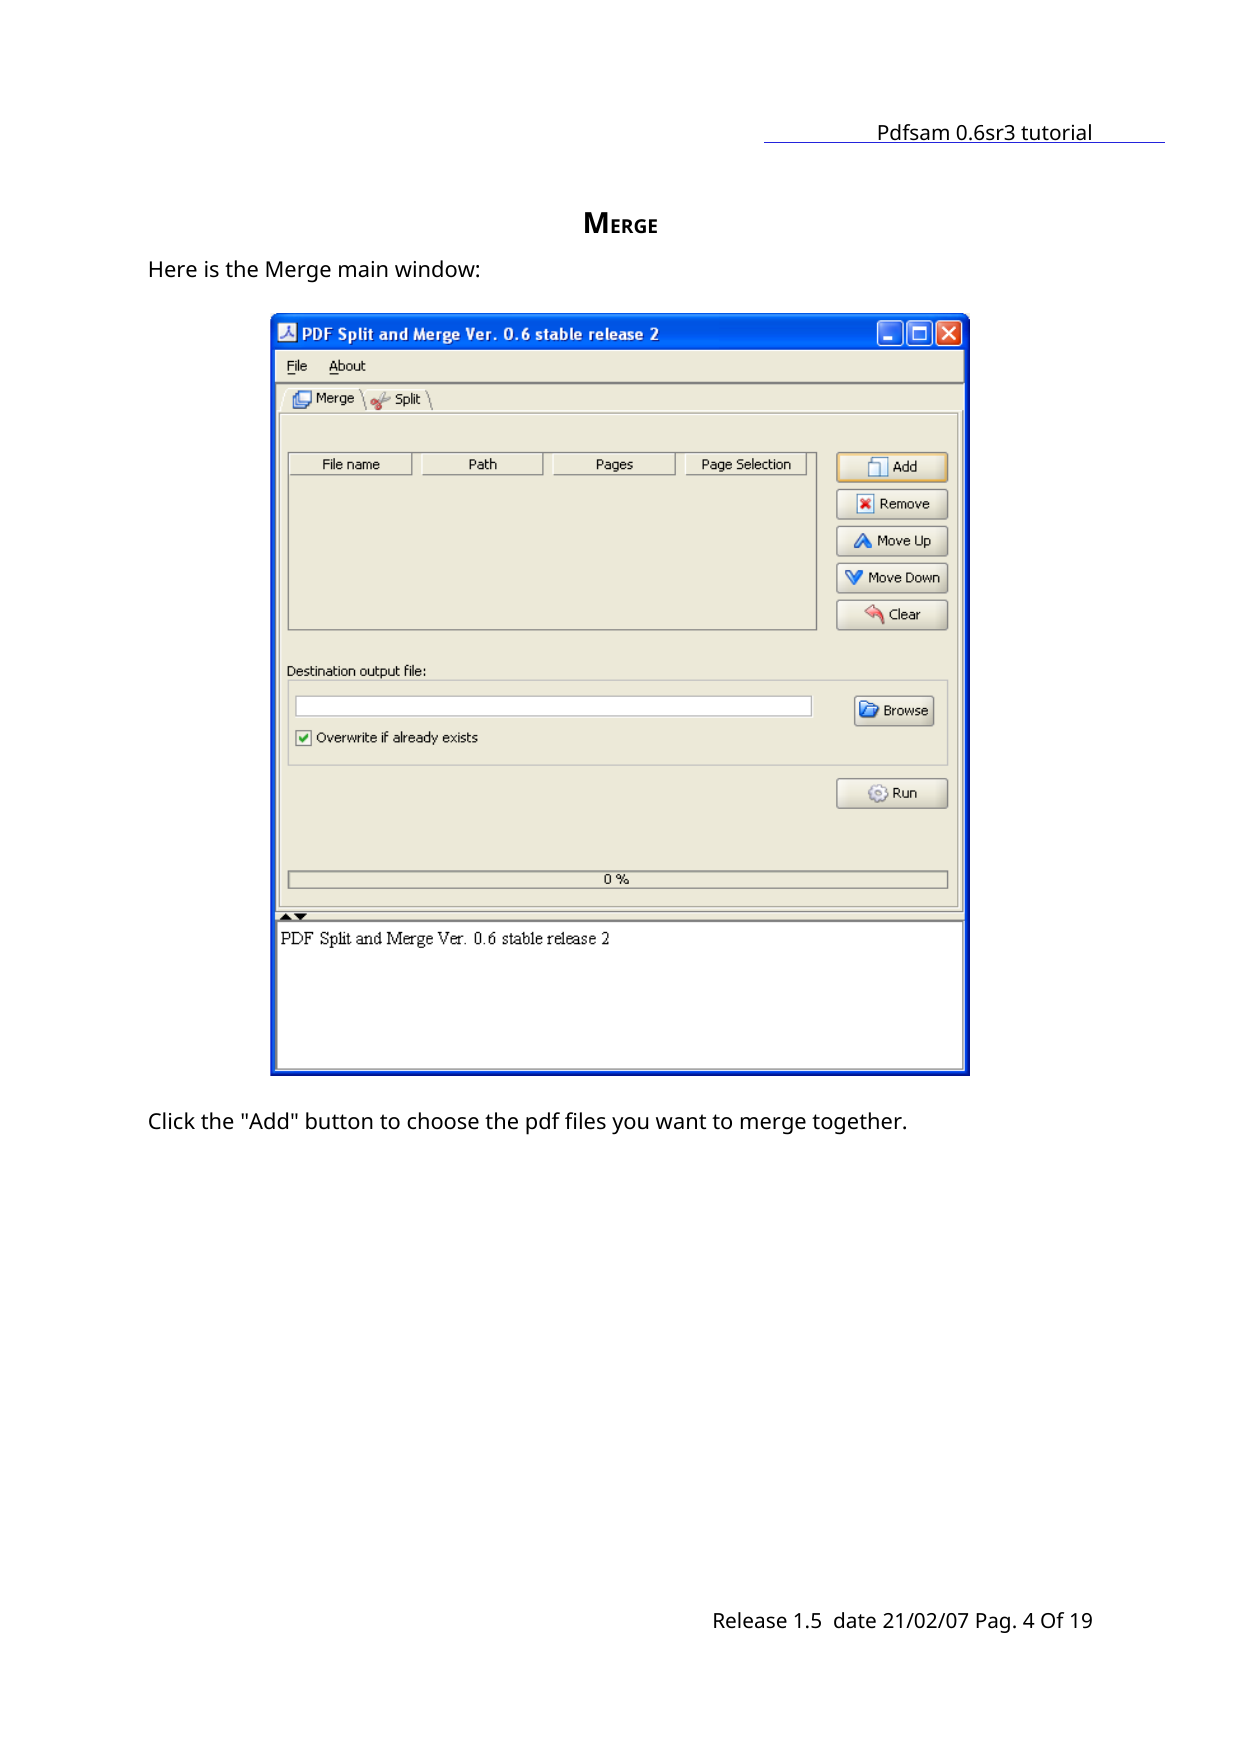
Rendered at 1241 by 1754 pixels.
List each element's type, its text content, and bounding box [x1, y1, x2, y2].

text Click the "Add" button to choose the pdf files you want to merge together. [148, 1106, 1093, 1135]
text Here is the Merge main window: [148, 254, 1093, 284]
text Merge [148, 202, 1093, 242]
picture [270, 313, 970, 1076]
